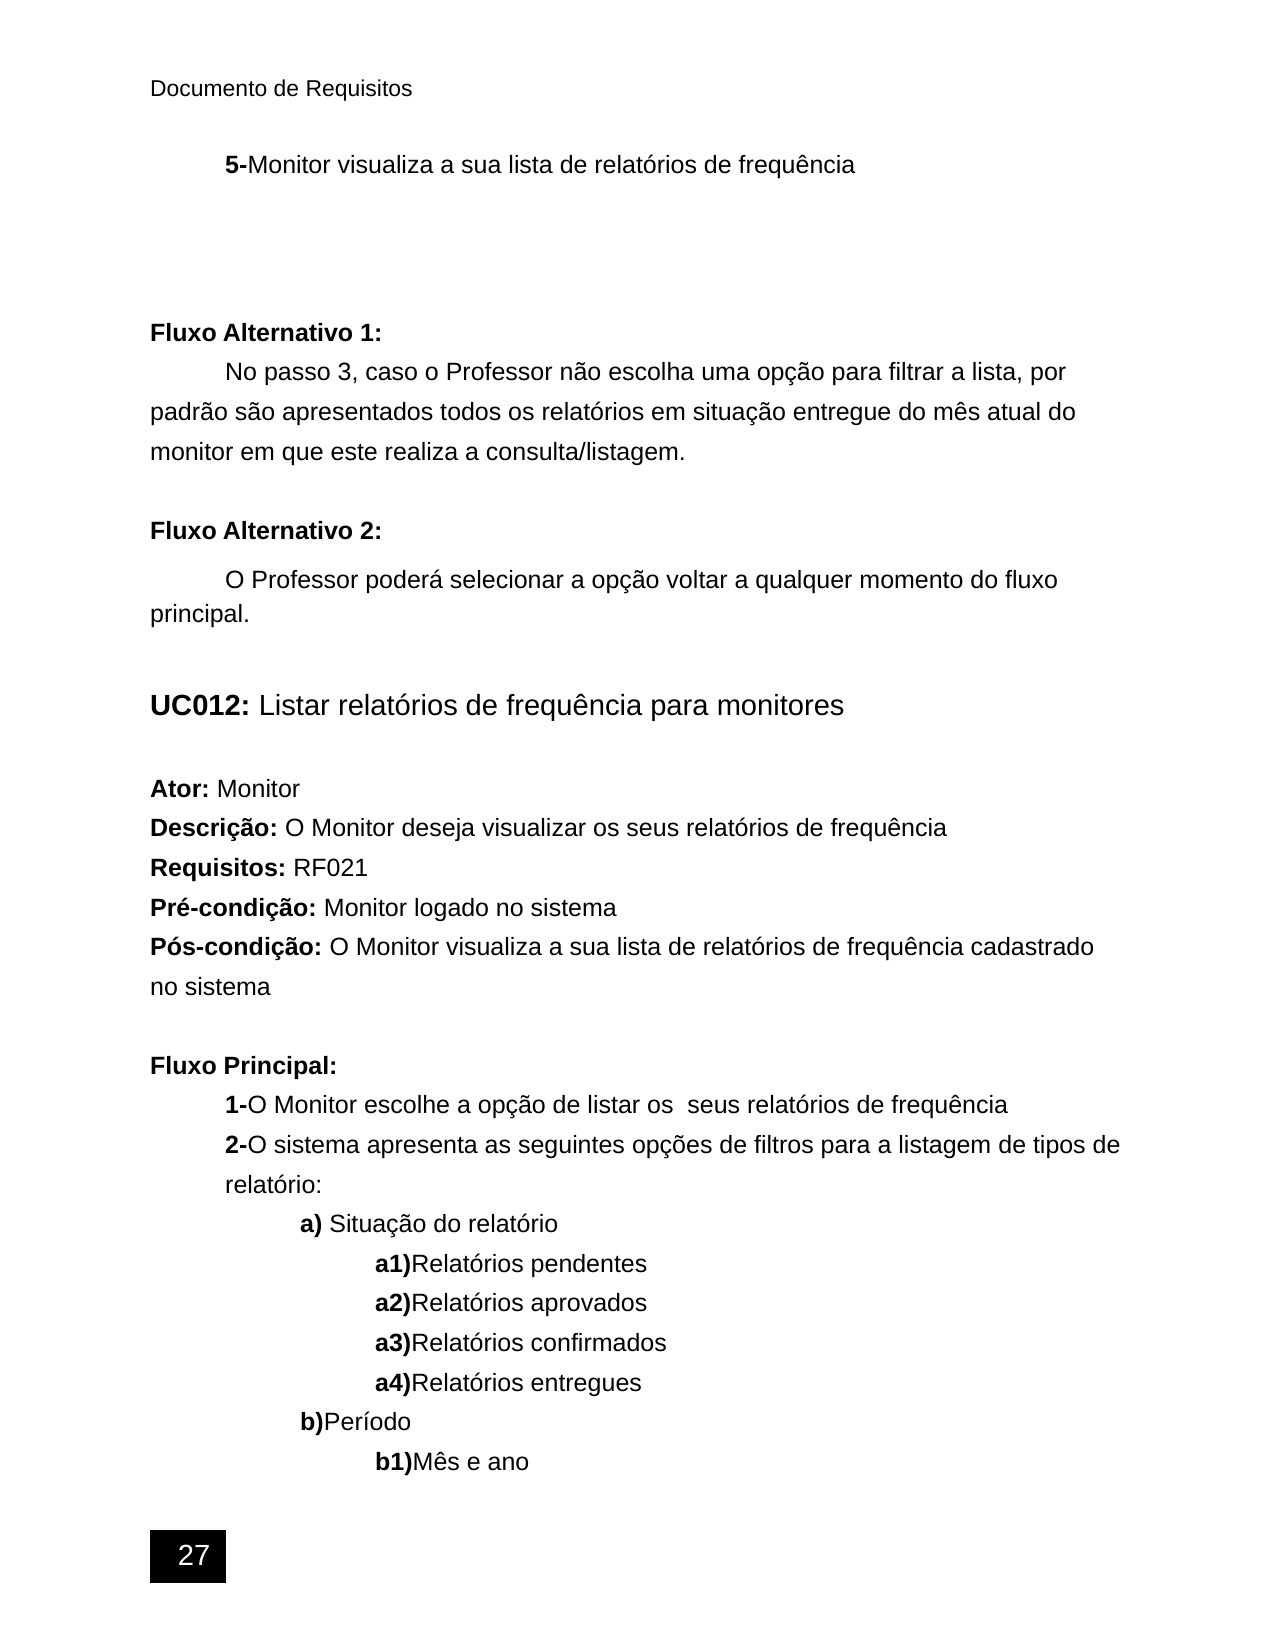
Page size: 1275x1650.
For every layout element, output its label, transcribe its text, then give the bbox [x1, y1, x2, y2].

text a1)Relatórios pendentes [150, 1249, 1125, 1277]
text UC012: Listar relatórios de frequência para monitores [150, 688, 1125, 721]
text a2)Relatórios aprovados [150, 1288, 1125, 1317]
text O Professor poderá selecionar a opção voltar a qualquer momento do fluxo principal. [150, 565, 1125, 628]
text Fluxo Alternativo 1: [150, 318, 1125, 347]
text 2-O sistema apresenta as seguintes opções de filtros para a listagem de tipos de relatório: [150, 1130, 1125, 1198]
text a4)Relatórios entregues [150, 1367, 1125, 1396]
text 1-O Monitor escolhe a opção de listar os seus relatórios de frequência [150, 1090, 1125, 1119]
text Ator: Monitor [150, 774, 1125, 802]
text Fluxo Principal: [150, 1051, 1125, 1079]
text b1)Mês e ano [150, 1447, 1125, 1475]
text Pós-condição: O Monitor visualiza a sua lista de relatórios de frequência cadastrado no sistema [150, 932, 1125, 1000]
text No passo 3, caso o Professor não escolha uma opção para filtrar a lista, por padrão são apresentados todos os relatórios em situação entregue do mês atual do monitor em que este realiza a consulta/listagem. [150, 357, 1125, 465]
text Requisitos: RF021 [150, 853, 1125, 882]
text Descrição: O Monitor deseja visualizar os seus relatórios de frequência [150, 813, 1125, 842]
text a) Situação do relatório [150, 1209, 1125, 1238]
text b)Período [150, 1407, 1125, 1436]
text 5-Monitor visualiza a sua lista de relatórios de frequência [150, 150, 1125, 179]
text Fluxo Alternativo 2: [150, 516, 1125, 544]
text Pré-condição: Monitor logado no sistema [150, 892, 1125, 921]
text a3)Relatórios confirmados [150, 1328, 1125, 1357]
